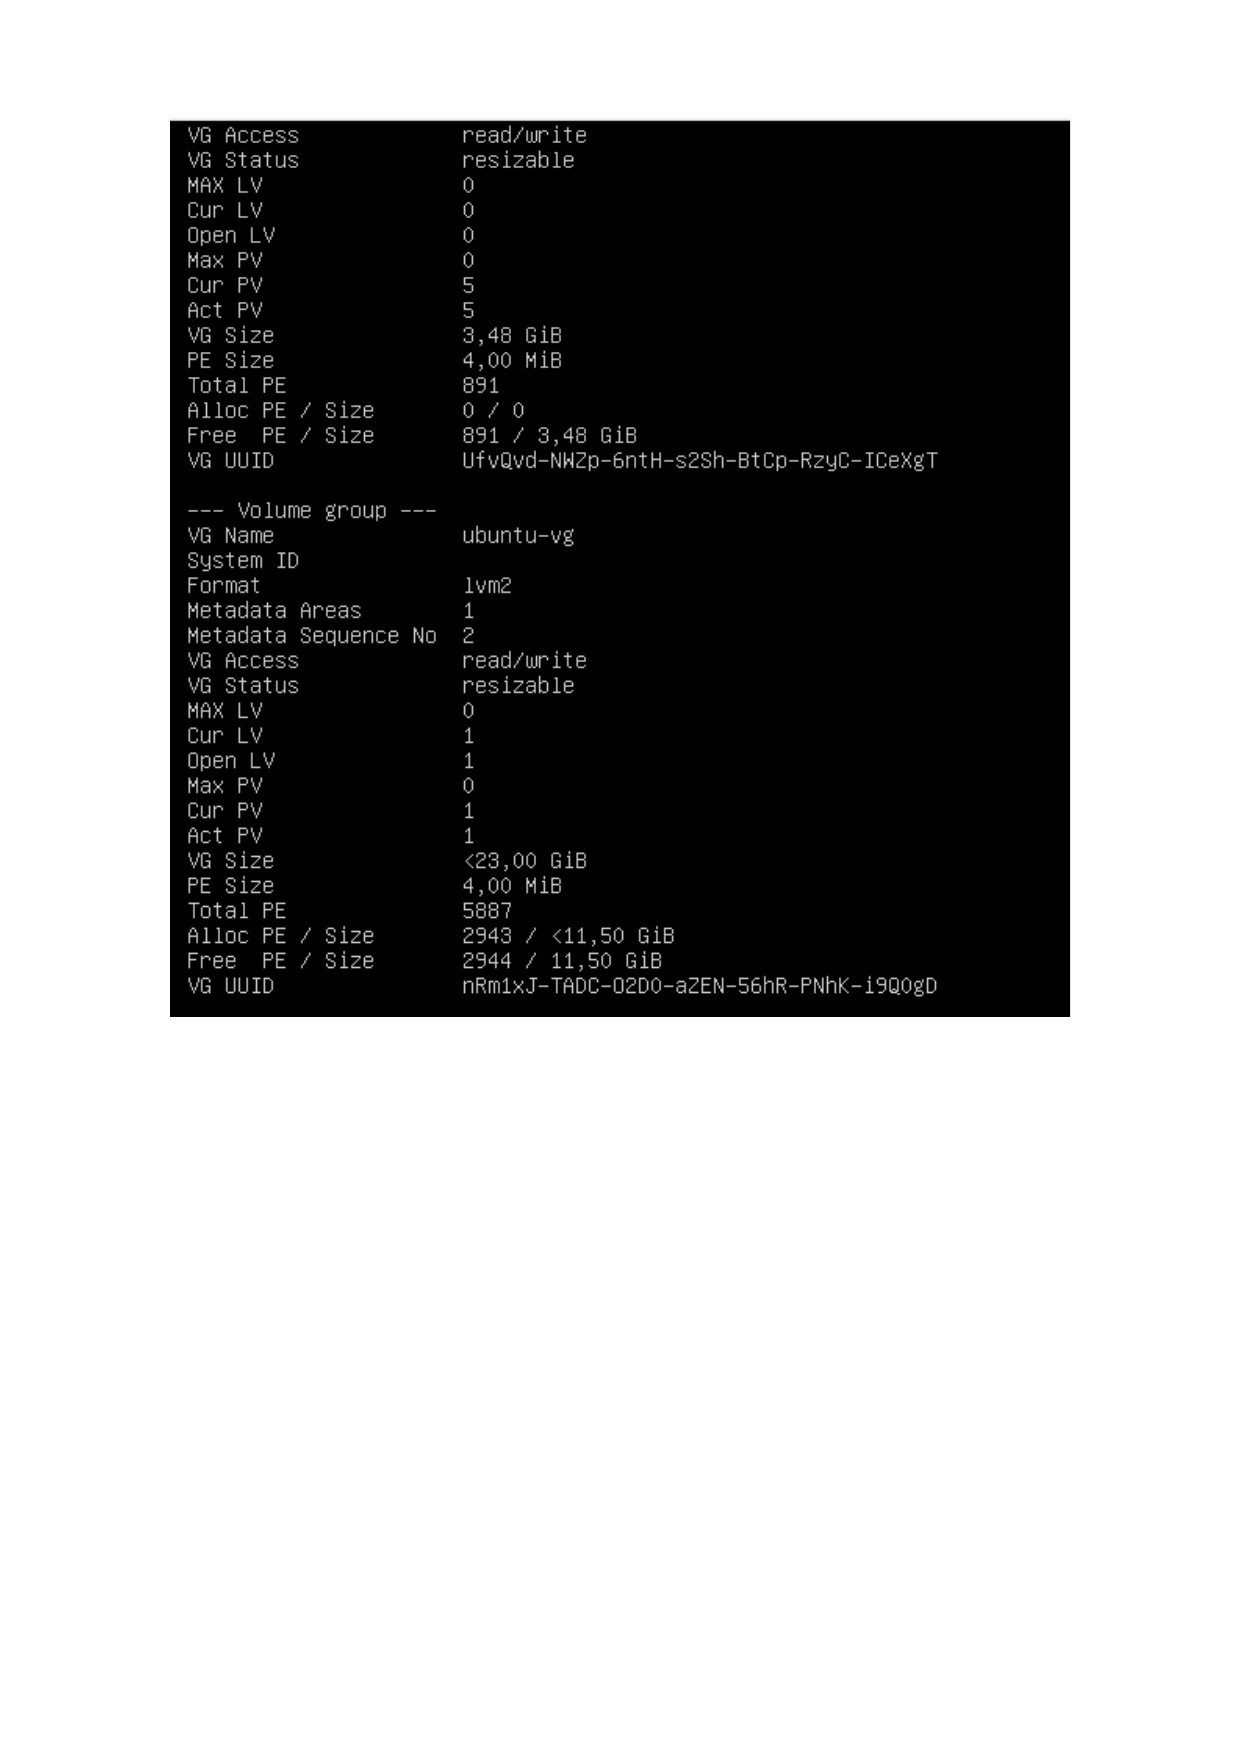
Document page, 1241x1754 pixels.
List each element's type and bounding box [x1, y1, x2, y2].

picture [170, 118, 1071, 1017]
